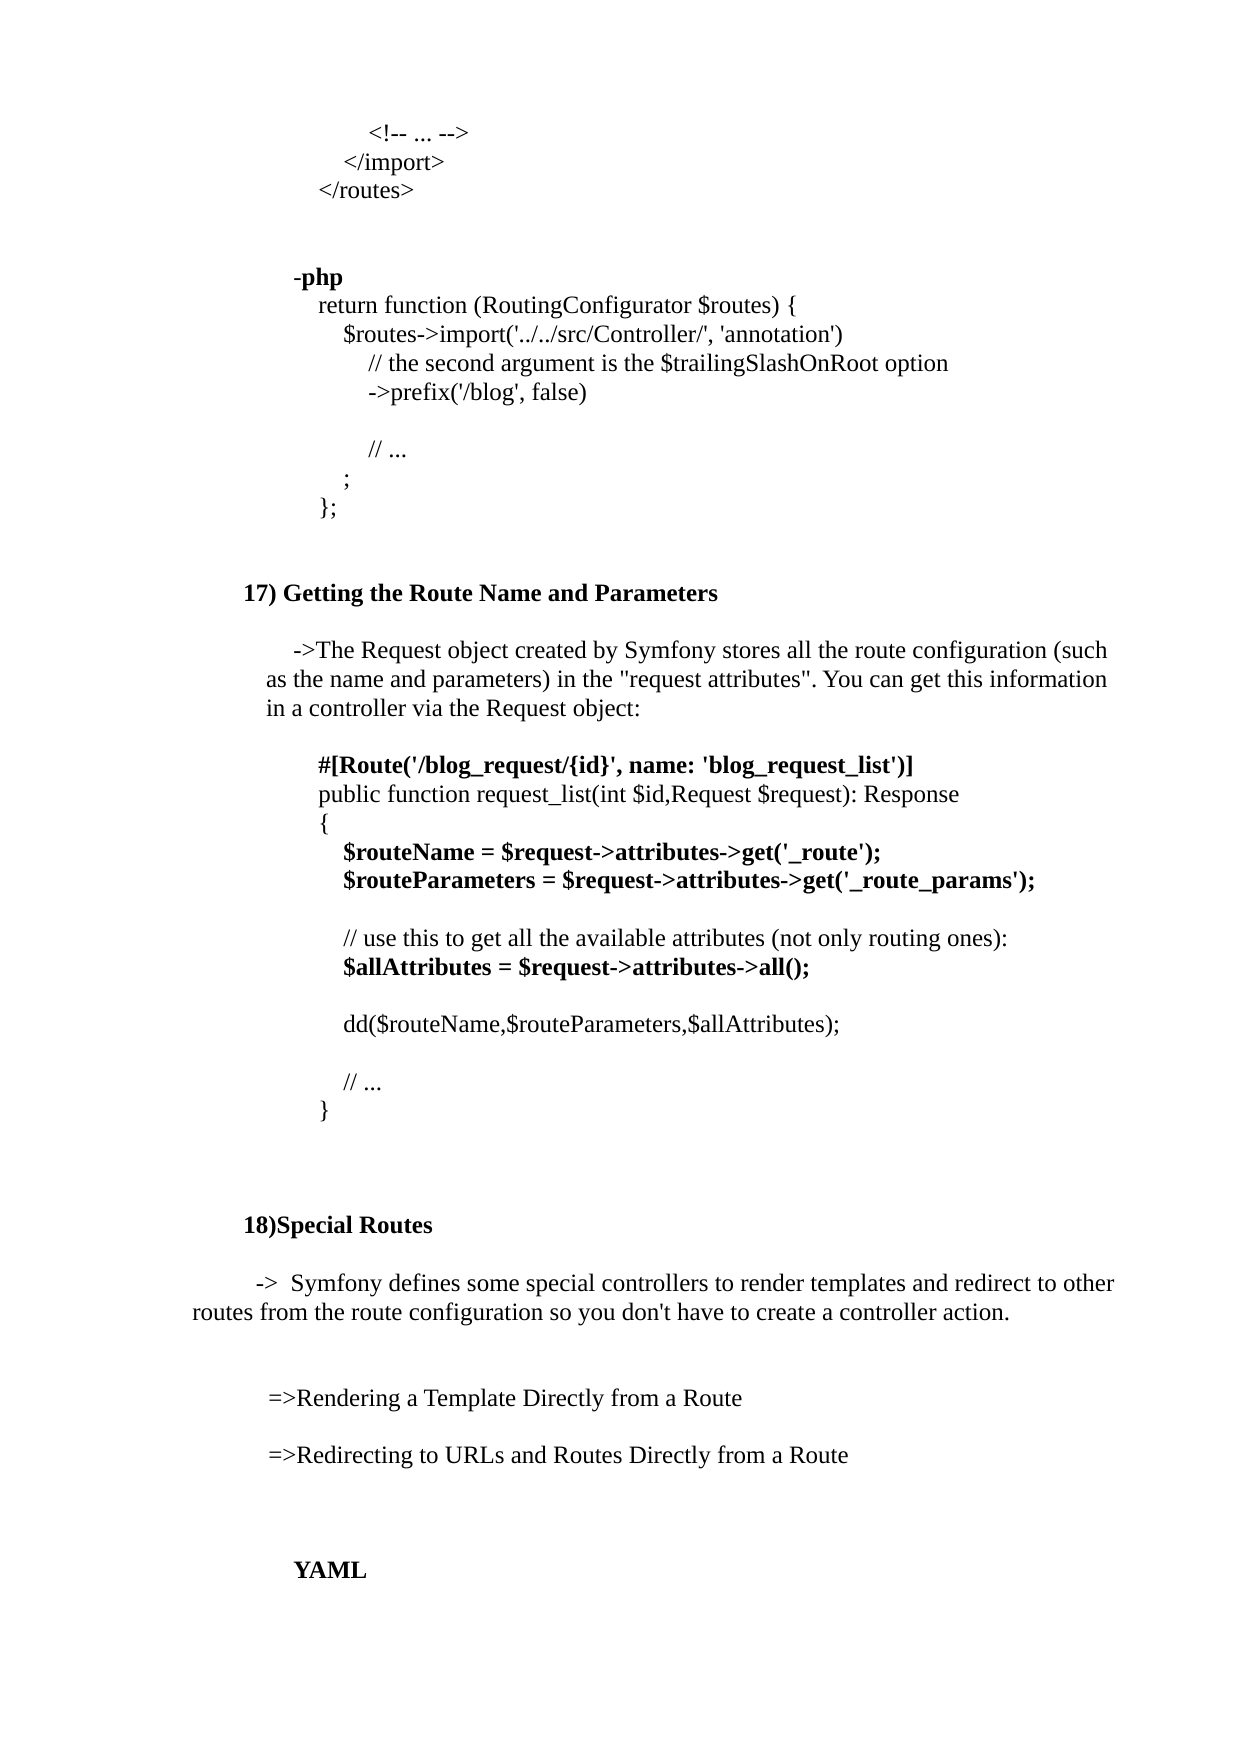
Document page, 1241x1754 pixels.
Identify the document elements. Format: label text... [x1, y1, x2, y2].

text // use this to get all the available attributes (not only routing ones): [118, 923, 1122, 952]
text public function request_list(int $id,Request $request): Response [118, 779, 1122, 808]
text =>Redirecting to URLs and Routes Directly from a Route [118, 1441, 1122, 1469]
text $routeParameters = $request->attributes->get('_route_params'); [118, 866, 1122, 894]
text <!-- ... --> [118, 118, 1122, 147]
text =>Rendering a Template Directly from a Route [118, 1383, 1122, 1412]
text return function (RoutingConfigurator $routes) { [118, 291, 1122, 319]
text </routes> [118, 176, 1122, 204]
text // ... [118, 434, 1122, 463]
text // ... [118, 1067, 1122, 1096]
text 18)Special Routes [118, 1211, 1122, 1239]
text } [118, 1096, 1122, 1124]
text $routes->import('../../src/Controller/', 'annotation') [118, 319, 1122, 348]
text // the second argument is the $trailingSlashOnRoot option [118, 348, 1122, 377]
text -> Symfony defines some special controllers to render templates and redirect to other routes from the route configuration so you don't have to create a controller action. [118, 1268, 1122, 1326]
text ->The Request object created by Symfony stores all the route configuration (such as the name and parameters) in the "request attributes". You can get this information in a controller via the Request object: [118, 636, 1122, 722]
text </import> [118, 147, 1122, 176]
text YAML [118, 1556, 1122, 1584]
text #[Route('/blog_request/{id}', name: 'blog_request_list')] [118, 751, 1122, 779]
text dd($routeName,$routeParameters,$allAttributes); [118, 1009, 1122, 1038]
text 17) Getting the Route Name and Parameters [118, 578, 1122, 607]
text $routeName = $request->attributes->get('_route'); [118, 837, 1122, 866]
text -php [118, 262, 1122, 291]
text ->prefix('/blog', false) [118, 377, 1122, 406]
text $allAttributes = $request->attributes->all(); [118, 952, 1122, 981]
text ; [118, 463, 1122, 492]
text { [118, 808, 1122, 837]
text }; [118, 492, 1122, 521]
